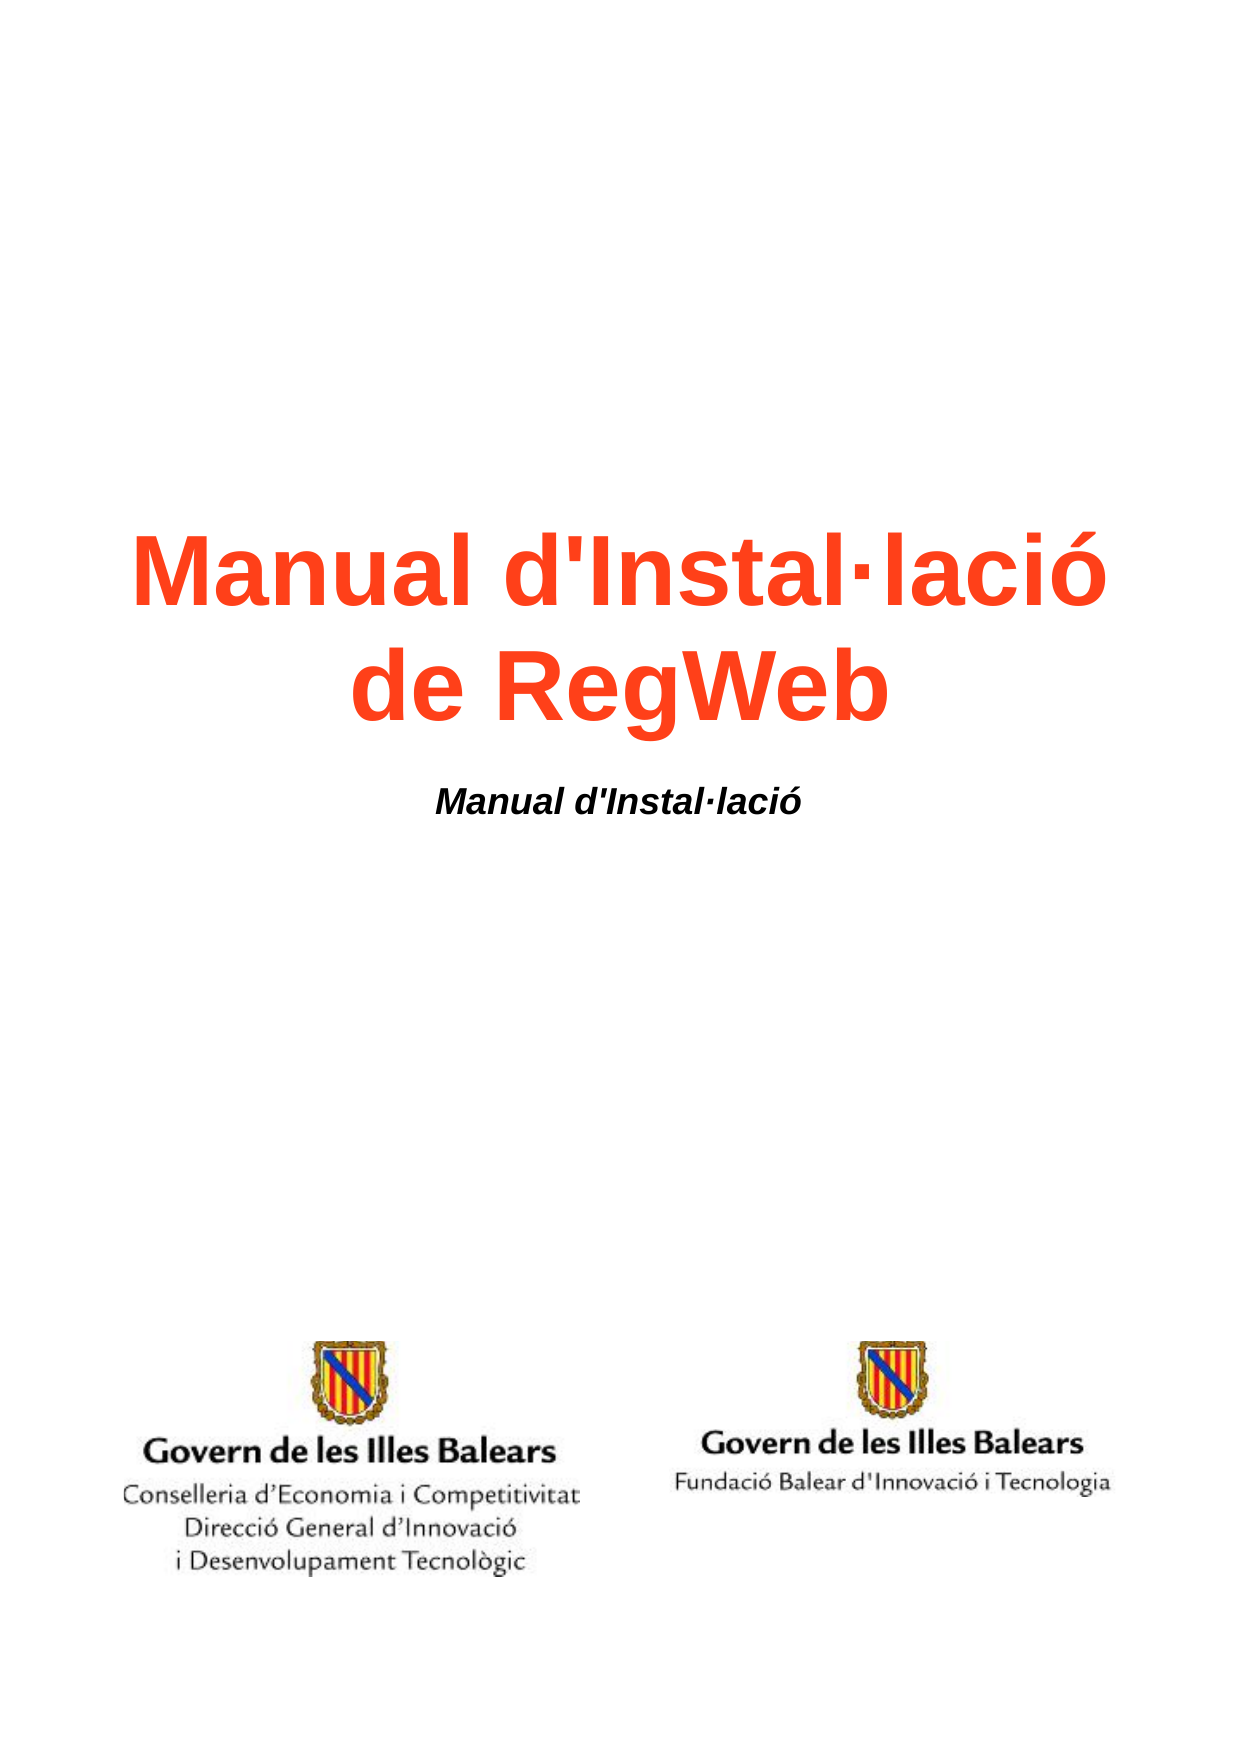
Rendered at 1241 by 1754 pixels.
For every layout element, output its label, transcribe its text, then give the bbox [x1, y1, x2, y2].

table_header [586, 1335, 664, 1621]
title Manual d'Instal·lació de RegWeb [118, 512, 1122, 742]
picture [669, 1341, 1117, 1497]
subtitle Manual d'Instal·lació [118, 779, 1122, 823]
table_header [118, 1335, 586, 1621]
picture [123, 1341, 580, 1577]
table_header [664, 1335, 1122, 1621]
